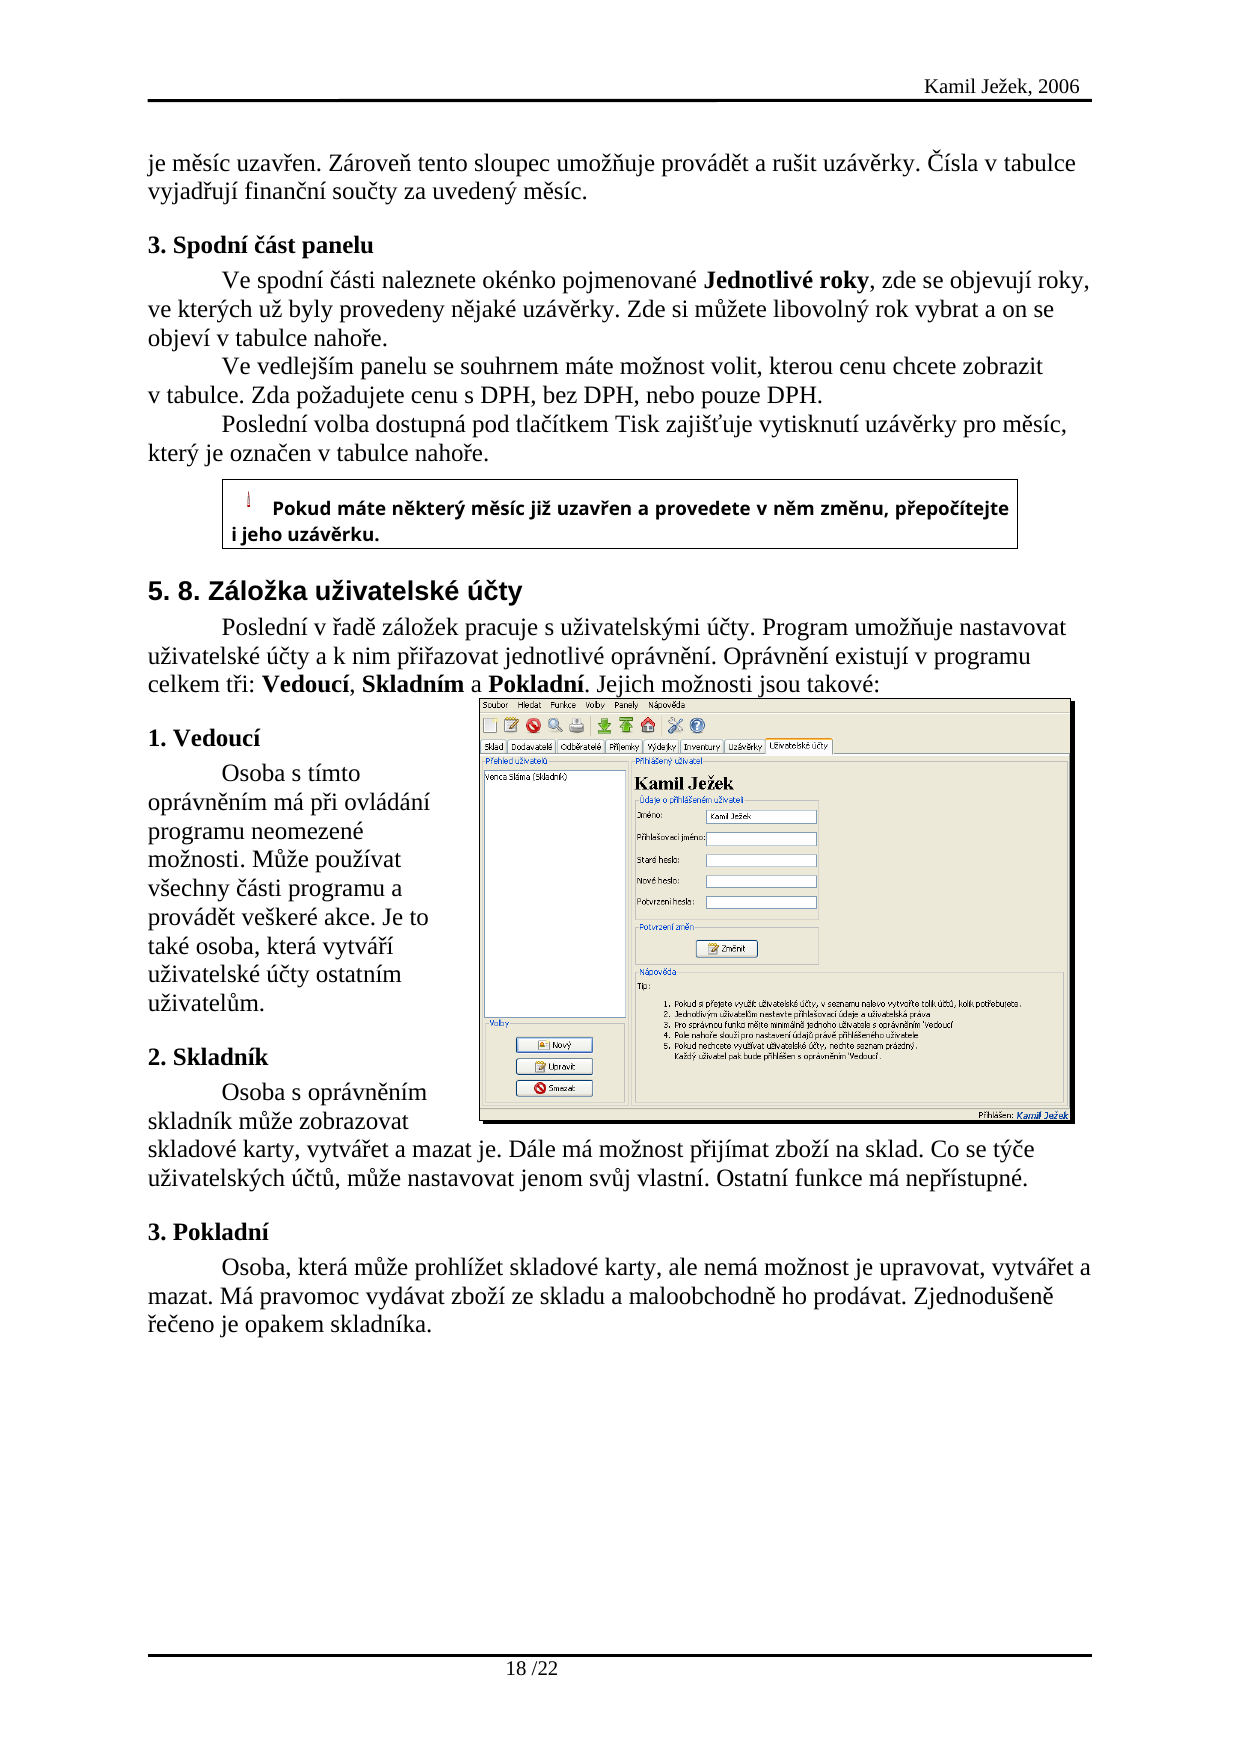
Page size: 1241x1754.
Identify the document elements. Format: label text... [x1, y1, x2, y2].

text je měsíc uzavřen. Zároveň tento sloupec umožňuje provádět a rušit uzávěrky. Čísla v tabulce vyjadřují finanční součty za uvedený měsíc. [148, 148, 1092, 205]
text Pokud máte některý měsíc již uzavřen a provedete v něm změnu, přepočítejte i jeho uzávěrku. [223, 480, 1017, 548]
subtitle 3. Spodní část panelu [148, 230, 1092, 259]
text Ve vedlejším panelu se souhrnem máte možnost volit, kterou cenu chcete zobrazit v tabulce. Zda požadujete cenu s DPH, bez DPH, nebo pouze DPH. [148, 351, 1092, 409]
text Osoba, která může prohlížet skladové karty, ale nemá možnost je upravovat, vytvářet a mazat. Má pravomoc vydávat zboží ze skladu a maloobchodně ho prodávat. Zjednodušeně řečeno je opakem skladníka. [148, 1252, 1092, 1338]
subtitle 2. Skladník [148, 1042, 479, 1071]
subtitle 1. Vedoucí [148, 723, 479, 752]
subtitle 5. 8. Záložka uživatelské účty [148, 574, 1092, 606]
text Ve spodní části naleznete okénko pojmenované Jednotlivé roky, zde se objevují roky, ve kterých už byly provedeny nějaké uzávěrky. Zde si můžete libovolný rok vybrat a on se objeví v tabulce nahoře. [148, 265, 1092, 351]
subtitle [1075, 723, 1092, 752]
text Poslední volba dostupná pod tlačítkem Tisk zajišťuje vytisknutí uzávěrky pro měsíc, který je označen v tabulce nahoře. [148, 409, 1092, 466]
text [1075, 758, 1092, 1017]
text Osoba s oprávněním skladník může zobrazovat skladové karty, vytvářet a mazat je. Dále má možnost přijímat zboží na sklad. Co se týče uživatelských účtů, může nastavovat jenom svůj vlastní. Ostatní funkce má nepřístupné. [148, 1077, 1092, 1192]
text Poslední v řadě záložek pracuje s uživatelskými účty. Program umožňuje nastavovat uživatelské účty a k nim přiřazovat jednotlivé oprávnění. Oprávnění existují v programu celkem tři: Vedoucí, Skladním a Pokladní. Jejich možnosti jsou takové: [148, 612, 1092, 698]
subtitle [1075, 1042, 1092, 1071]
picture [480, 699, 1070, 1120]
subtitle 3. Pokladní [148, 1217, 1092, 1246]
text Osoba s tímto oprávněním má při ovládání programu neomezené možnosti. Může používat všechny části programu a provádět veškeré akce. Je to také osoba, která vytváří uživatelské účty ostatním uživatelům. [148, 758, 479, 1017]
